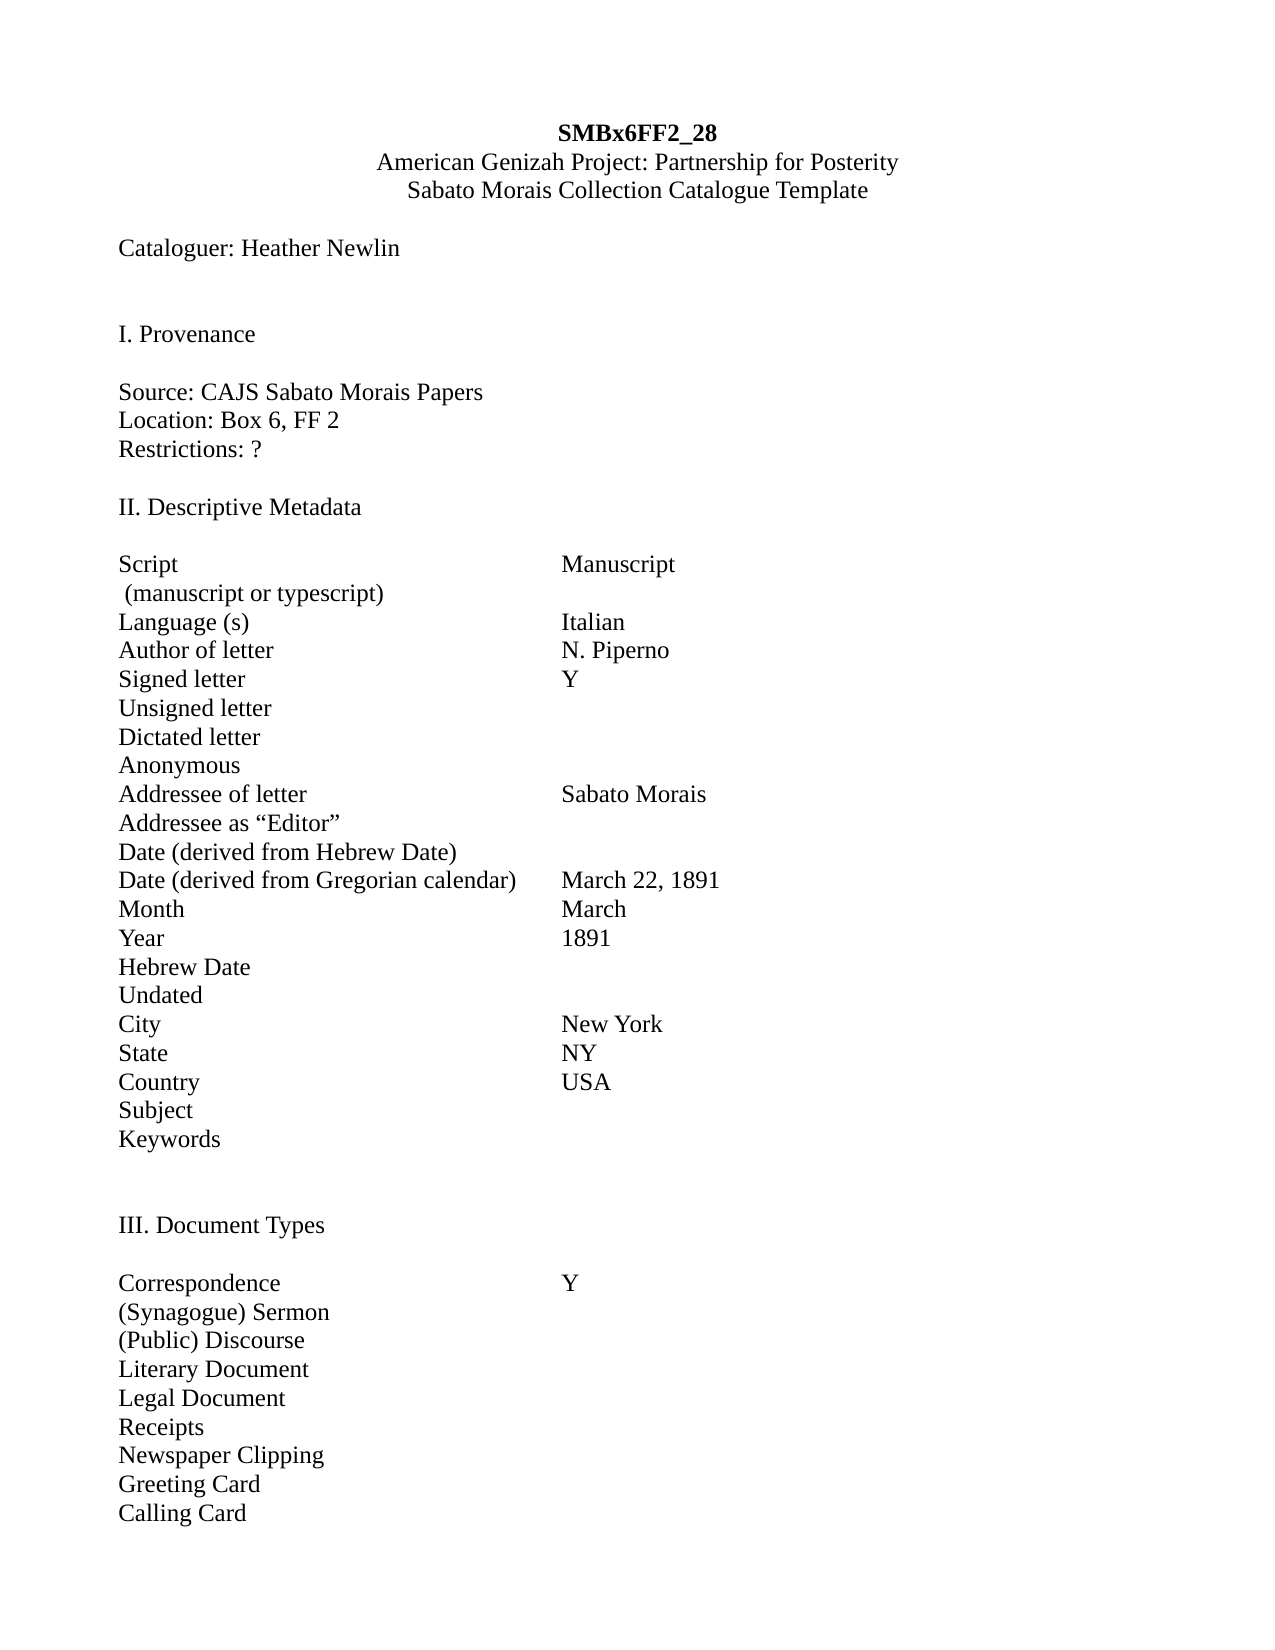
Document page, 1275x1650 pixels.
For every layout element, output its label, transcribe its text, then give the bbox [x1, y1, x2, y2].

text (Public) Discourse [118, 1326, 1157, 1354]
text Dictated letter [118, 722, 1157, 751]
text (Synagogue) Sermon [118, 1297, 1157, 1326]
text I. Provenance [118, 319, 1157, 348]
text Newspaper Clipping [118, 1441, 1157, 1469]
text American Genizah Project: Partnership for Posterity [118, 147, 1157, 176]
text Month March [118, 894, 1157, 923]
text Sabato Morais Collection Catalogue Template [118, 176, 1157, 204]
text (manuscript or typescript) [118, 578, 1157, 607]
text Receipts [118, 1412, 1157, 1441]
text City New York [118, 1009, 1157, 1038]
text Addressee as “Editor” [118, 808, 1157, 837]
text Location: Box 6, FF 2 [118, 406, 1157, 434]
text Signed letter Y [118, 664, 1157, 693]
text Correspondence Y [118, 1268, 1157, 1297]
text Literary Document [118, 1354, 1157, 1383]
text Legal Document [118, 1383, 1157, 1412]
text Hebrew Date [118, 952, 1157, 981]
text Greeting Card [118, 1469, 1157, 1498]
text II. Descriptive Metadata [118, 492, 1157, 521]
text Keywords [118, 1124, 1157, 1153]
text Language (s) Italian [118, 607, 1157, 636]
text Restrictions: ? [118, 434, 1157, 463]
text Country USA [118, 1067, 1157, 1096]
text State NY [118, 1038, 1157, 1067]
text Source: CAJS Sabato Morais Papers [118, 377, 1157, 406]
text Date (derived from Hebrew Date) [118, 837, 1157, 866]
text Date (derived from Gregorian calendar) March 22, 1891 [118, 866, 1157, 894]
text Author of letter N. Piperno [118, 636, 1157, 664]
text Script Manuscript [118, 549, 1157, 578]
text Undated [118, 981, 1157, 1009]
text Addressee of letter Sabato Morais [118, 779, 1157, 808]
text Subject [118, 1096, 1157, 1124]
text Cataloguer: Heather Newlin [118, 233, 1157, 262]
text Unsigned letter [118, 693, 1157, 722]
text Calling Card [118, 1498, 1157, 1527]
text Anonymous [118, 751, 1157, 779]
text III. Document Types [118, 1211, 1157, 1239]
text Year 1891 [118, 923, 1157, 952]
text SMBx6FF2_28 [118, 118, 1157, 147]
